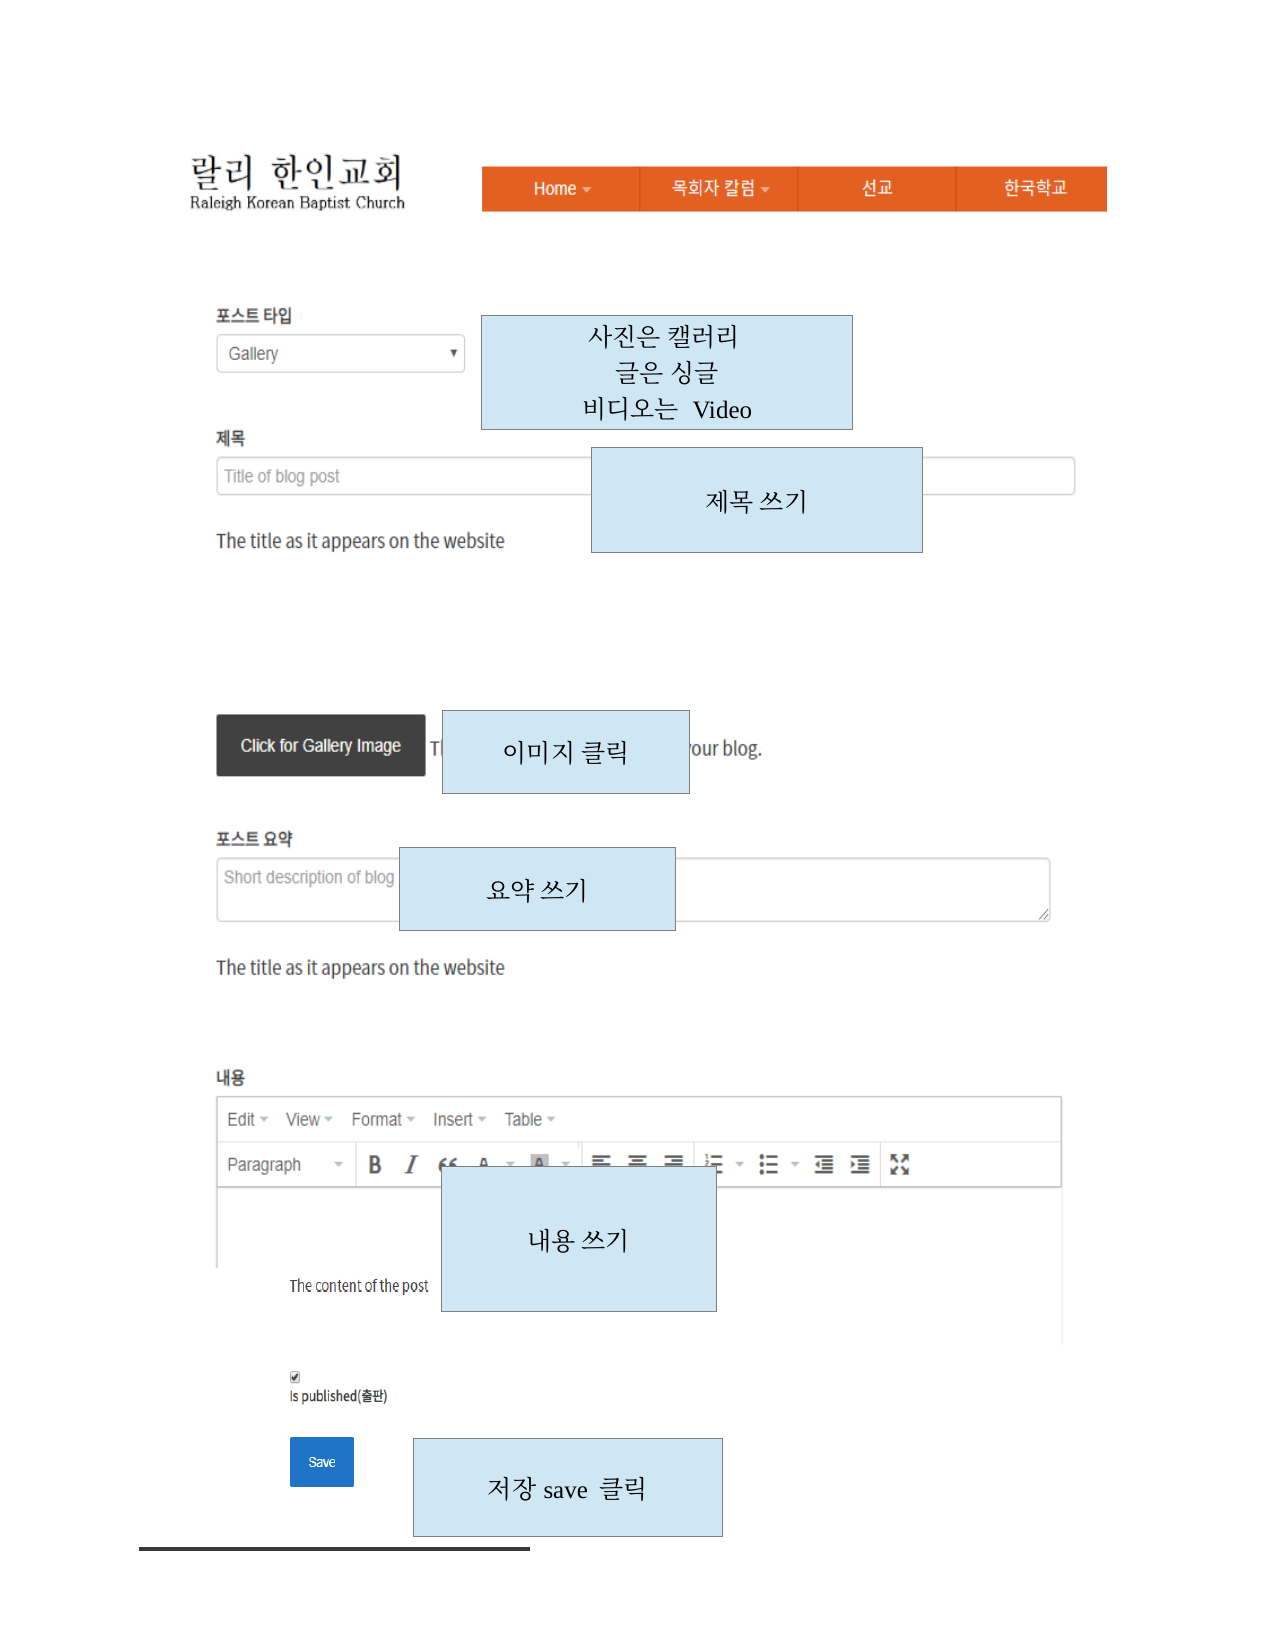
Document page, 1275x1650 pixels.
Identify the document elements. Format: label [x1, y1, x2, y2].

picture [139, 146, 1107, 1551]
